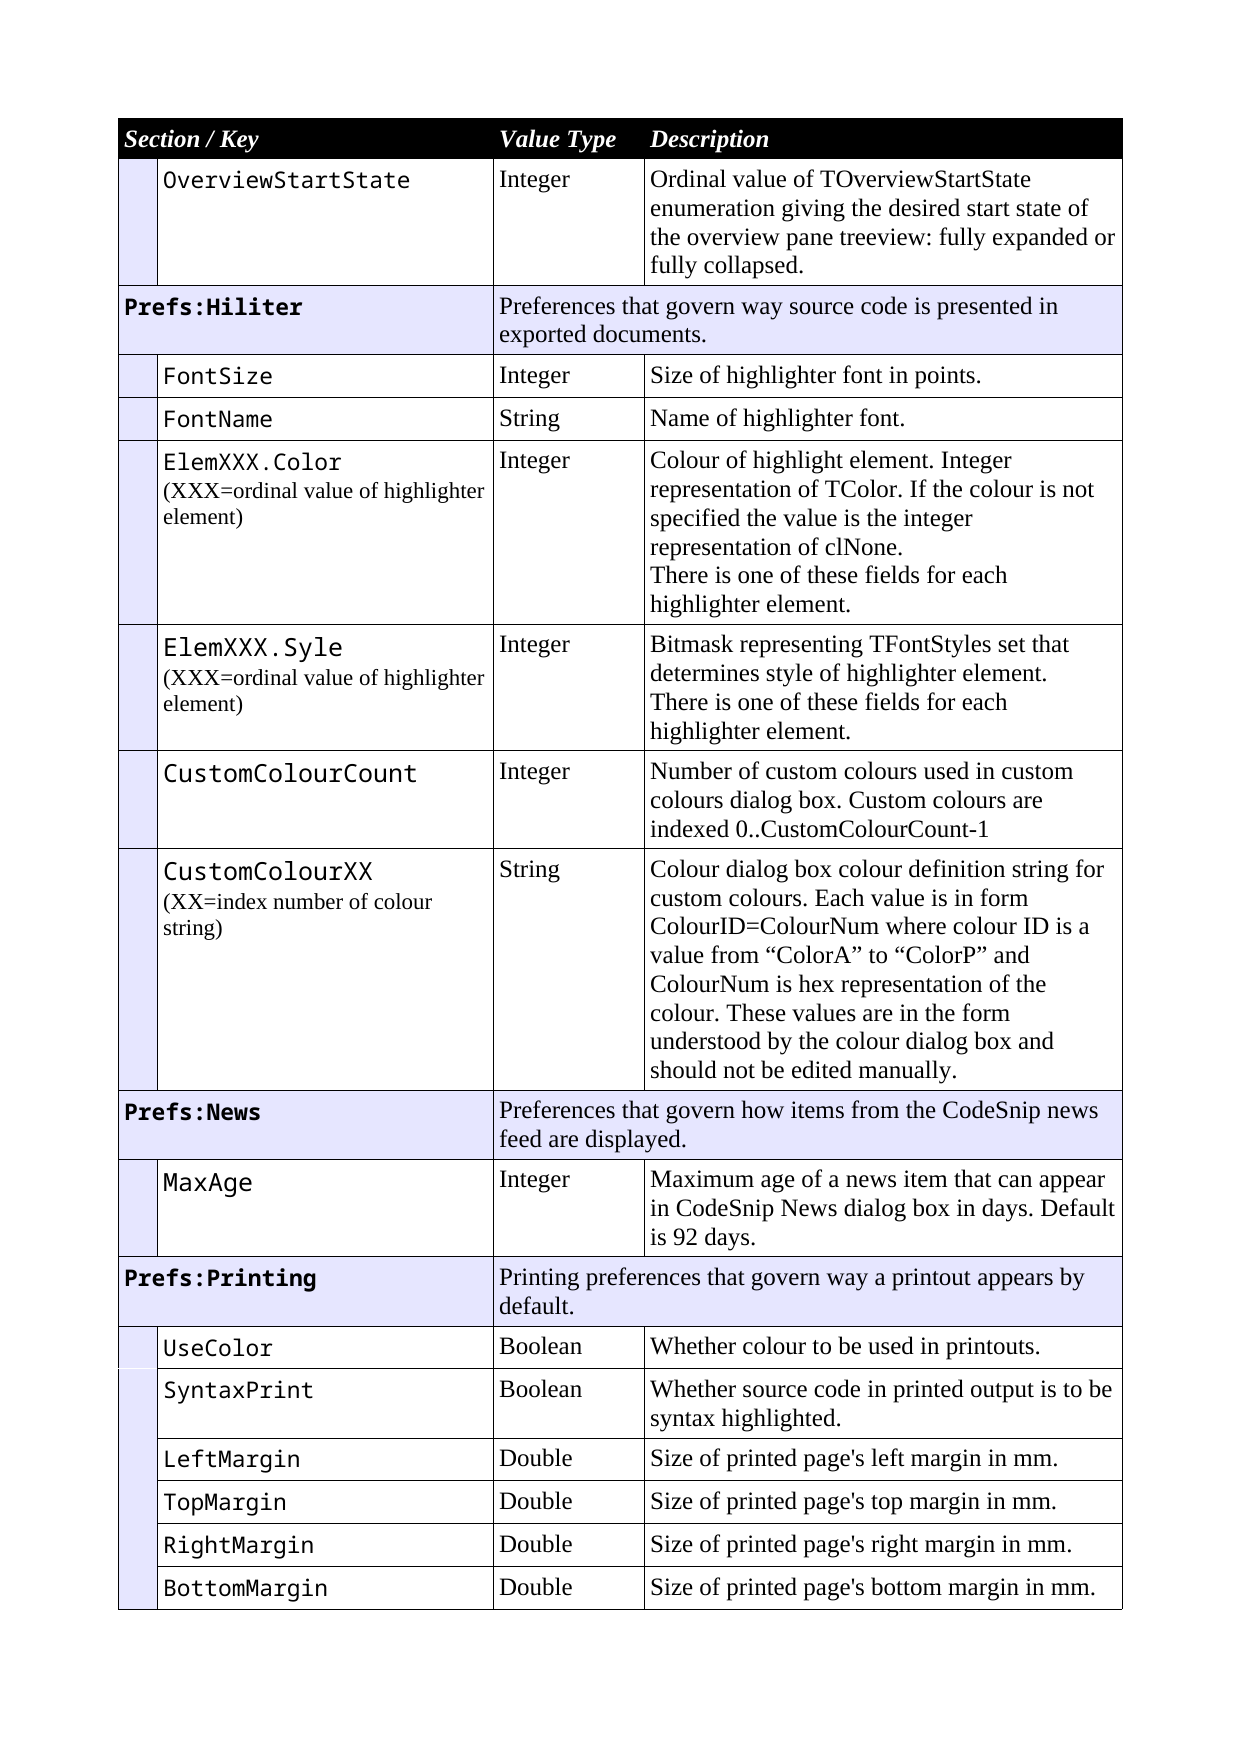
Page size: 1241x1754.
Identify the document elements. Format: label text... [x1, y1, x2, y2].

table_header Description [645, 119, 1122, 158]
table_cell Integer [494, 355, 644, 397]
table_cell Boolean [494, 1369, 644, 1438]
table_cell [119, 441, 157, 624]
table_cell [119, 1160, 157, 1256]
table_cell Bitmask representing TFontStyles set that determines style of highlighter element. There is one of these fields for each highlighter element. [645, 625, 1122, 750]
table_cell CustomColourCount [158, 751, 493, 848]
table_cell String [494, 398, 644, 440]
table_cell Colour dialog box colour definition string for custom colours. Each value is in form ColourID=ColourNum where colour ID is a value from “ColorA” to “ColorP” and ColourNum is hex representation of the colour. These values are in the form understood by the colour dialog box and should not be edited manually. [645, 849, 1122, 1090]
table_header Section / Key [119, 119, 493, 158]
table_cell Colour of highlight element. Integer representation of TColor. If the colour is not specified the value is the integer representation of clNone. There is one of these fields for each highlighter element. [645, 441, 1122, 624]
table_cell [119, 1438, 157, 1480]
table_cell RightMargin [158, 1524, 493, 1566]
table_header Value Type [494, 119, 644, 158]
table_cell MaxAge [158, 1160, 493, 1256]
table_cell Integer [494, 159, 644, 285]
table_cell TopMargin [158, 1481, 493, 1523]
table_cell Preferences that govern how items from the CodeSnip news feed are displayed. [494, 1091, 1122, 1159]
table_cell Name of highlighter font. [645, 398, 1122, 440]
table_cell [119, 625, 157, 750]
table_cell SyntaxPrint [158, 1369, 493, 1438]
table_cell ElemXXX.Color (XXX=ordinal value of highlighter element) [158, 441, 493, 624]
table_cell [119, 398, 157, 440]
table_cell FontName [158, 398, 493, 440]
table_cell Number of custom colours used in custom colours dialog box. Custom colours are indexed 0..CustomColourCount-1 [645, 751, 1122, 848]
table_cell Integer [494, 751, 644, 848]
table_cell Printing preferences that govern way a printout appears by default. [494, 1257, 1122, 1326]
table_cell Prefs:Hiliter [119, 286, 493, 354]
table_cell ElemXXX.Syle (XXX=ordinal value of highlighter element) [158, 625, 493, 750]
table_cell [119, 159, 157, 285]
table_cell Size of printed page's top margin in mm. [645, 1481, 1122, 1523]
table_cell [119, 1566, 157, 1609]
table_cell OverviewStartState [158, 159, 493, 285]
table_cell [119, 1327, 157, 1368]
table_cell LeftMargin [158, 1439, 493, 1480]
table_cell [119, 751, 157, 848]
table_cell Size of printed page's bottom margin in mm. [645, 1567, 1122, 1609]
table_cell Whether colour to be used in printouts. [645, 1327, 1122, 1368]
table_cell CustomColourXX (XX=index number of colour string) [158, 849, 493, 1090]
table_cell UseColor [158, 1327, 493, 1368]
table_cell Maximum age of a news item that can appear in CodeSnip News dialog box in days. Default is 92 days. [645, 1160, 1122, 1256]
table_cell Integer [494, 441, 644, 624]
table_cell String [494, 849, 644, 1090]
table_cell Boolean [494, 1327, 644, 1368]
table_cell FontSize [158, 355, 493, 397]
table_cell Integer [494, 1160, 644, 1256]
table_cell Double [494, 1439, 644, 1480]
table_cell Prefs:Printing [119, 1257, 493, 1326]
table_cell [119, 1480, 157, 1523]
table_cell Whether source code in printed output is to be syntax highlighted. [645, 1369, 1122, 1438]
table_cell [119, 1369, 157, 1438]
table_cell Double [494, 1481, 644, 1523]
table_cell Prefs:News [119, 1091, 493, 1159]
table_cell Double [494, 1524, 644, 1566]
table_cell [119, 849, 157, 1090]
table_cell BottomMargin [158, 1567, 493, 1609]
table_cell Double [494, 1567, 644, 1609]
table_cell Size of printed page's left margin in mm. [645, 1439, 1122, 1480]
table_cell Size of printed page's right margin in mm. [645, 1524, 1122, 1566]
table_cell Ordinal value of TOverviewStartState enumeration giving the desired start state of the overview pane treeview: fully expanded or fully collapsed. [645, 159, 1122, 285]
table_cell [119, 1523, 157, 1566]
table_cell [119, 355, 157, 397]
table_cell Size of highlighter font in points. [645, 355, 1122, 397]
table_cell Preferences that govern way source code is presented in exported documents. [494, 286, 1122, 354]
table_cell Integer [494, 625, 644, 750]
